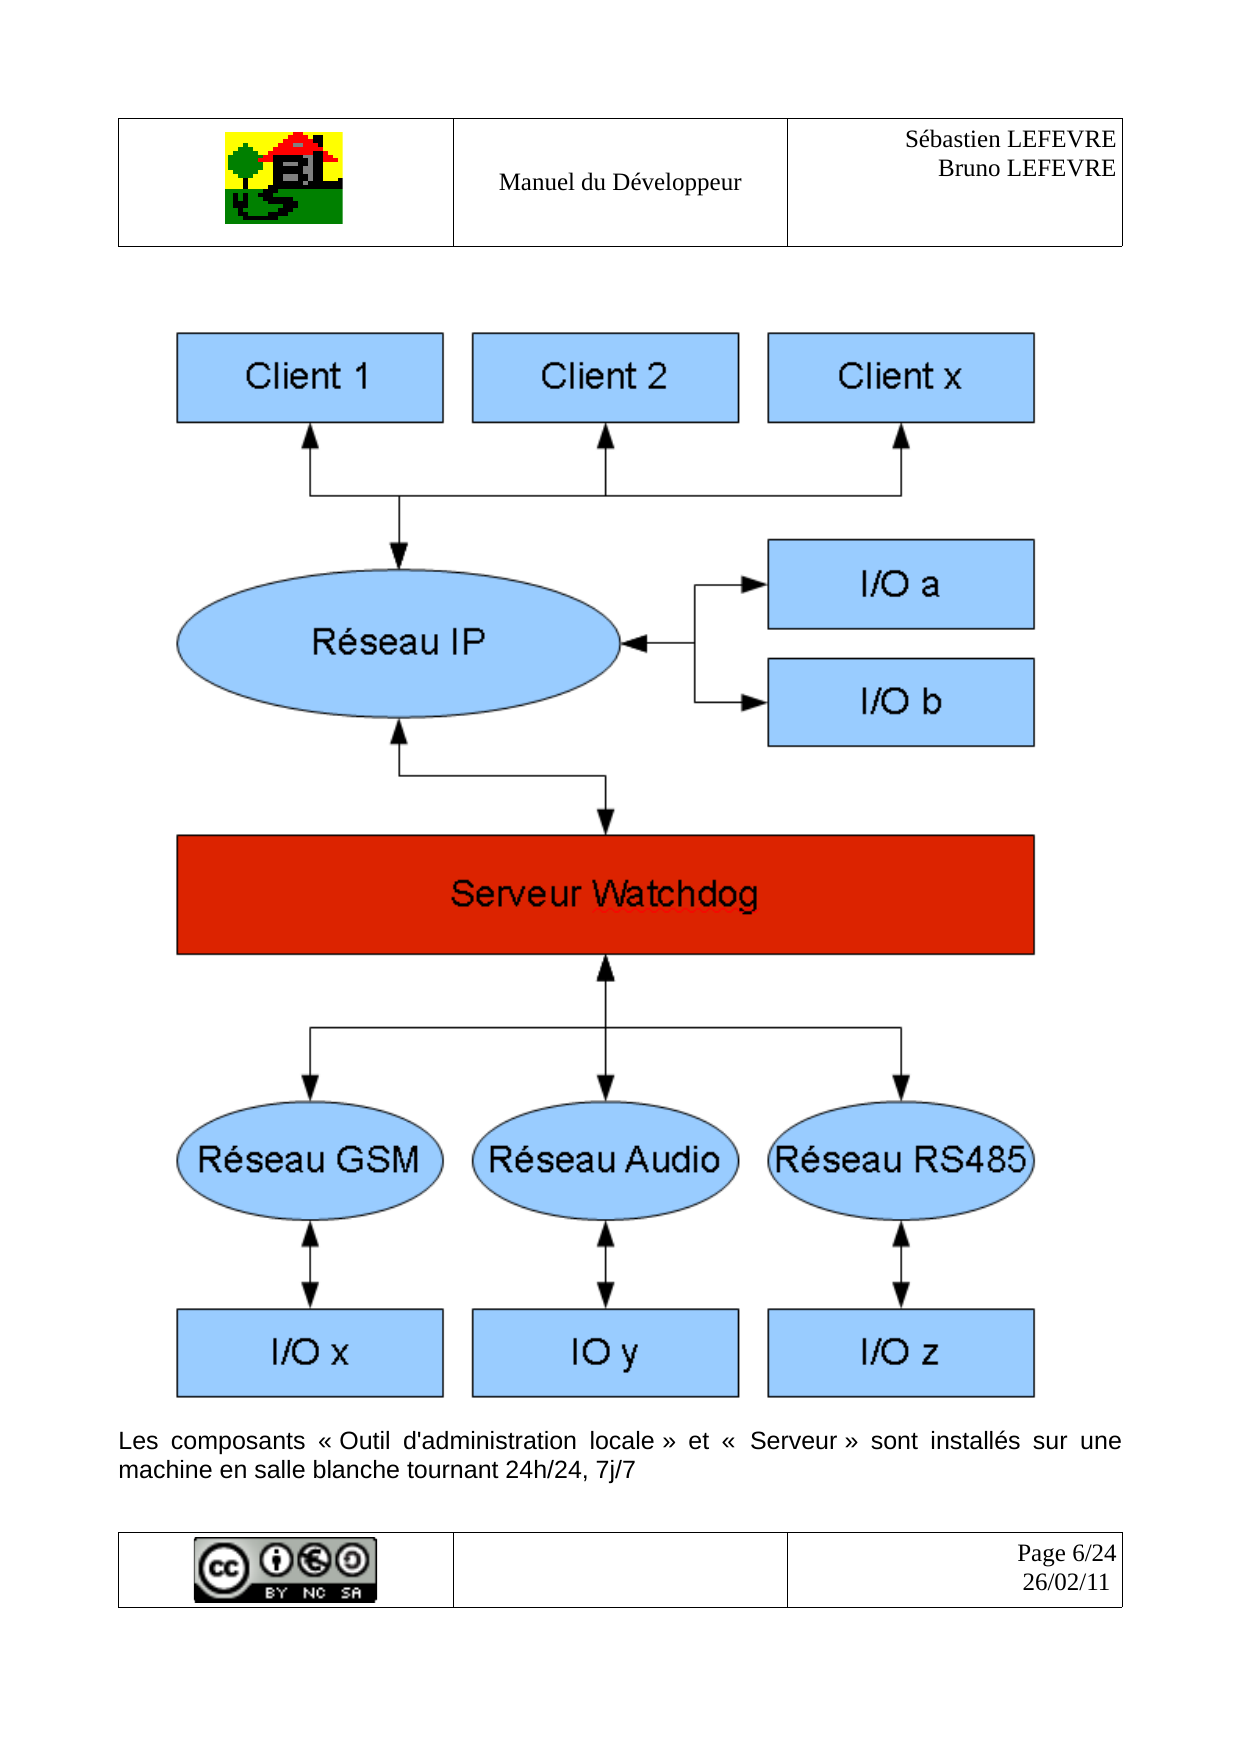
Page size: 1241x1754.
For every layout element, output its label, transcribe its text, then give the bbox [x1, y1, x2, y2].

picture [147, 303, 1093, 1426]
picture [193, 1537, 378, 1603]
picture [225, 132, 343, 224]
text Les composants « Outil d'administration locale » et « Serveur » sont installés sur une machine en salle blanche tournant 24h/24, 7j/7 [118, 304, 1122, 1483]
